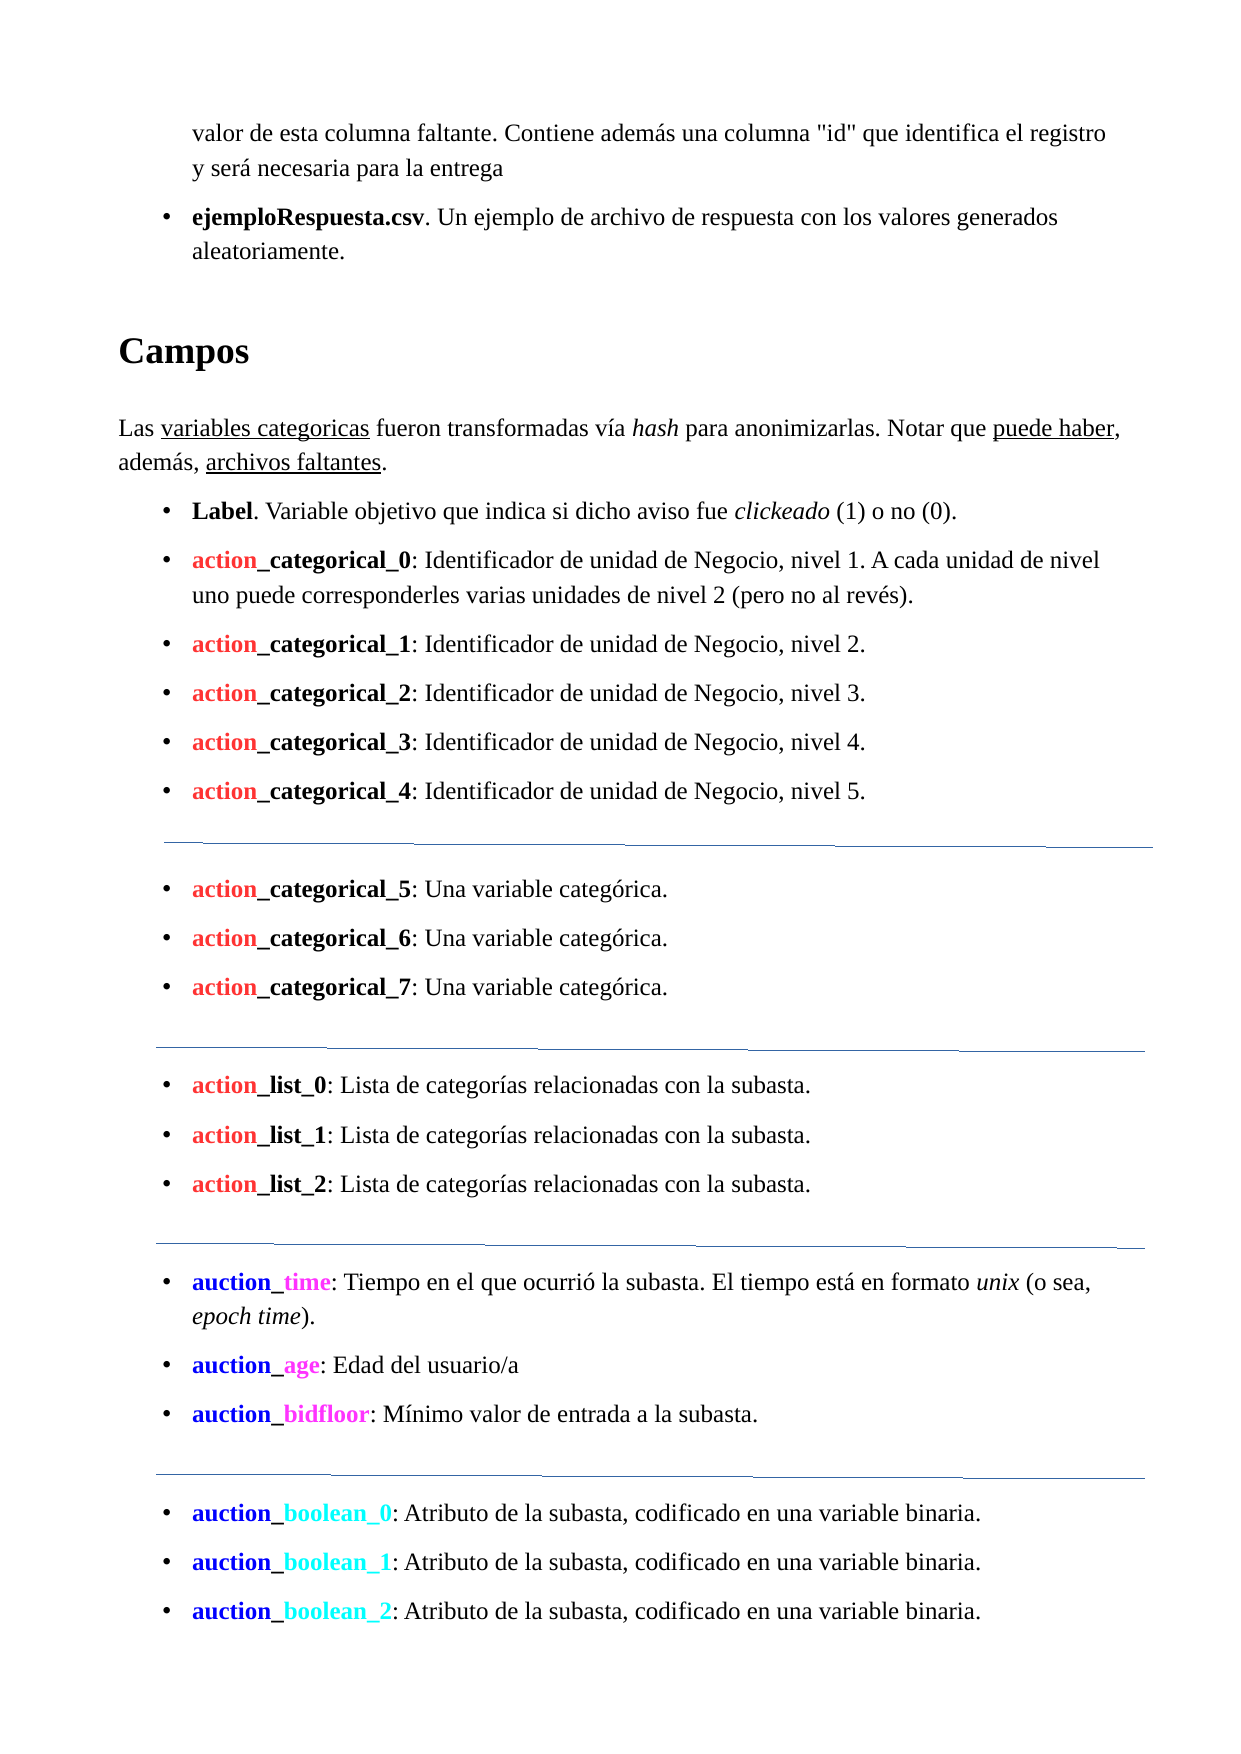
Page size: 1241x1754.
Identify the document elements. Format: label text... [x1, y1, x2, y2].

list auction_time: Tiempo en el que ocurrió la subasta. El tiempo está en formato unix (o sea, epoch time). [162, 1267, 1122, 1330]
list action_categorical_4: Identificador de unidad de Negocio, nivel 5. [162, 776, 1122, 805]
list auction_boolean_1: Atributo de la subasta, codificado en una variable binaria. [162, 1547, 1122, 1575]
list action_categorical_7: Una variable categórica. [162, 972, 1122, 1001]
list auction_boolean_0: Atributo de la subasta, codificado en una variable binaria. [162, 1498, 1122, 1526]
list ejemploRespuesta.csv. Un ejemplo de archivo de respuesta con los valores generados aleatoriamente. [162, 202, 1122, 265]
text Las variables categoricas fueron transformadas vía hash para anonimizarlas. Notar que puede haber, además, archivos faltantes. [118, 413, 1122, 476]
list action_list_1: Lista de categorías relacionadas con la subasta. [162, 1120, 1122, 1148]
list action_categorical_0: Identificador de unidad de Negocio, nivel 1. A cada unidad de nivel uno puede corresponderles varias unidades de nivel 2 (pero no al revés). [162, 546, 1122, 609]
list action_list_0: Lista de categorías relacionadas con la subasta. [162, 1071, 1122, 1099]
list auction_bidfloor: Mínimo valor de entrada a la subasta. [162, 1399, 1122, 1428]
list action_categorical_1: Identificador de unidad de Negocio, nivel 2. [162, 629, 1122, 658]
subtitle Campos [118, 328, 1122, 372]
list action_categorical_5: Una variable categórica. [162, 874, 1122, 903]
list action_categorical_6: Una variable categórica. [162, 923, 1122, 952]
list action_categorical_3: Identificador de unidad de Negocio, nivel 4. [162, 727, 1122, 756]
list action_list_2: Lista de categorías relacionadas con la subasta. [162, 1169, 1122, 1197]
list auction_boolean_2: Atributo de la subasta, codificado en una variable binaria. [162, 1596, 1122, 1624]
list Label. Variable objetivo que indica si dicho aviso fue clickeado (1) o no (0). [162, 496, 1122, 525]
list action_categorical_2: Identificador de unidad de Negocio, nivel 3. [162, 678, 1122, 707]
list auction_age: Edad del usuario/a [162, 1350, 1122, 1379]
list valor de esta columna faltante. Contiene además una columna "id" que identifica el registro y será necesaria para la entrega [162, 118, 1122, 181]
